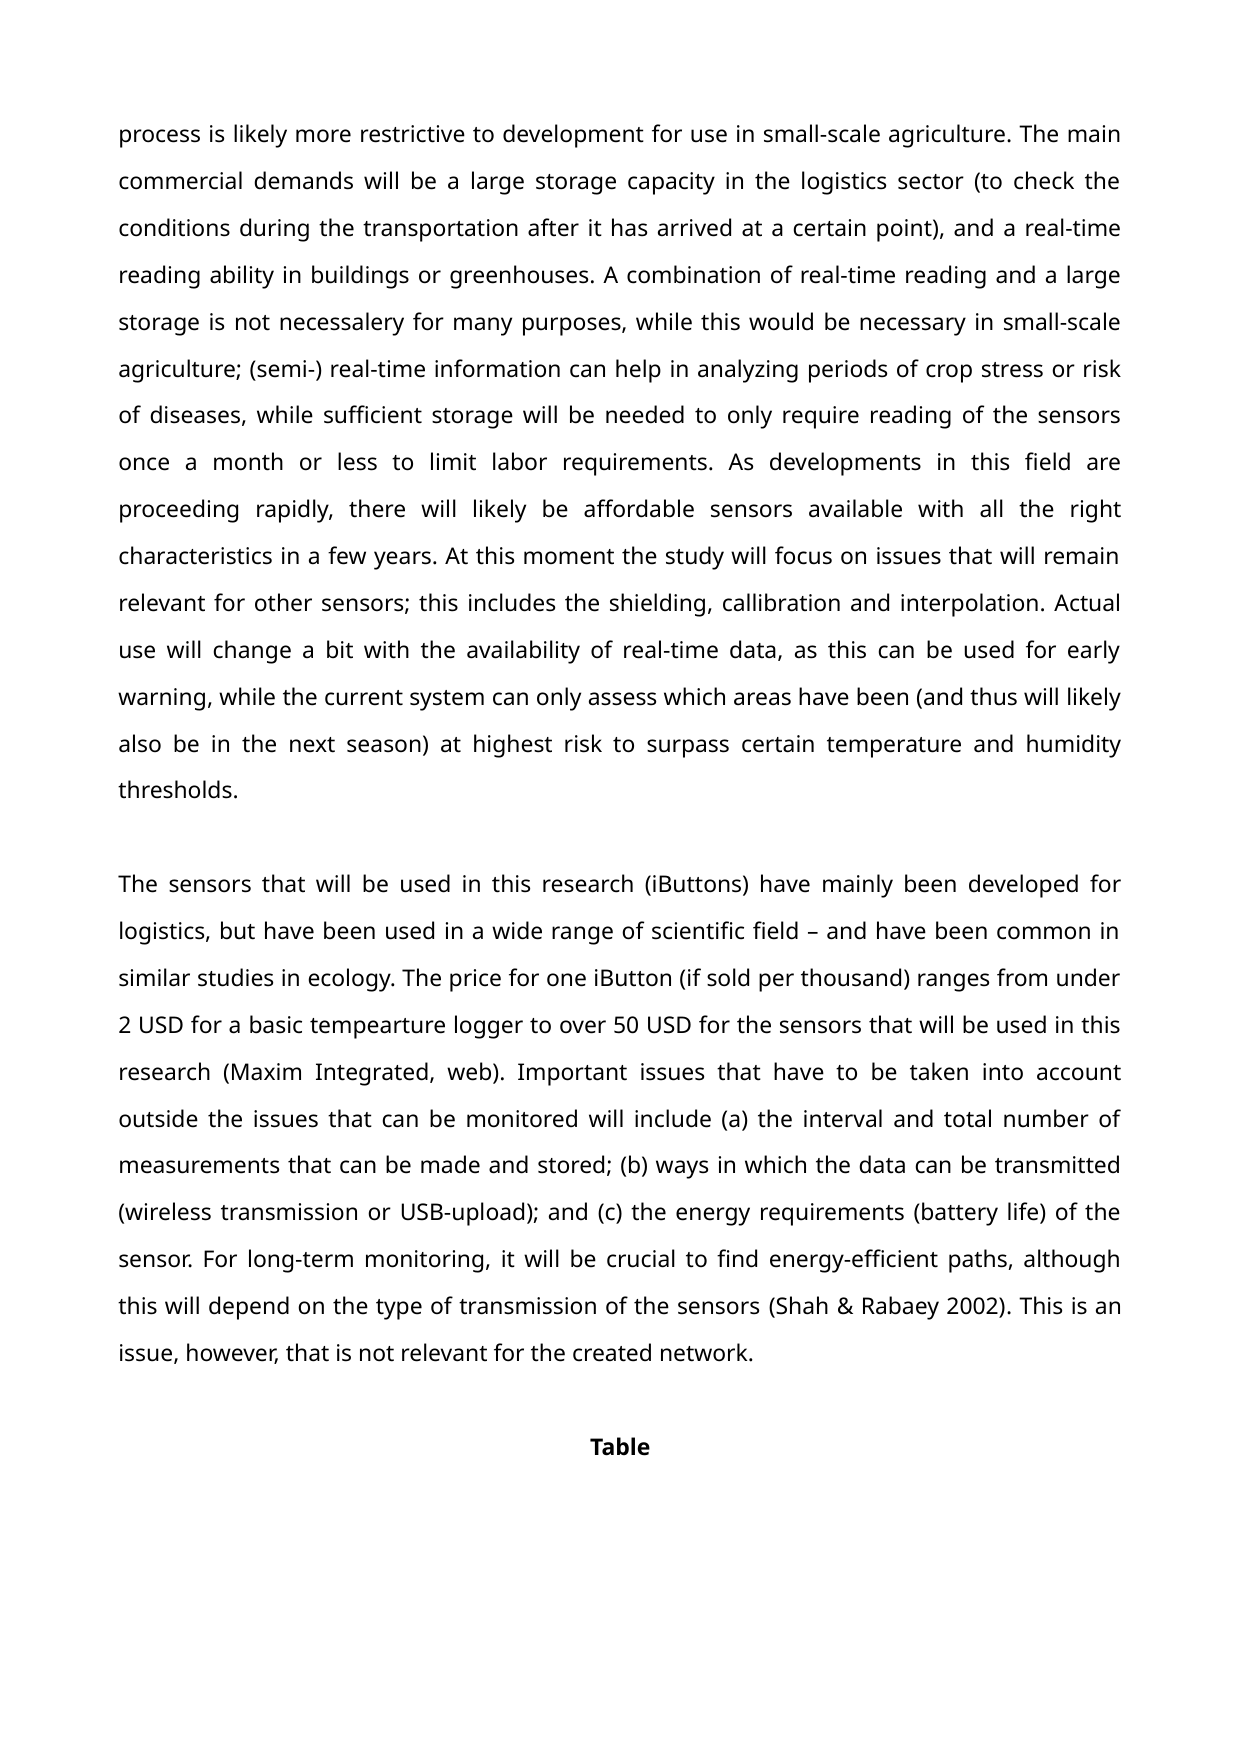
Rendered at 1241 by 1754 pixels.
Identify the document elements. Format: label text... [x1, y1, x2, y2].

text The sensors that will be used in this research (iButtons) have mainly been developed for logistics, but have been used in a wide range of scientific field – and have been common in similar studies in ecology. The price for one iButton (if sold per thousand) ranges from under 2 USD for a basic tempearture logger to over 50 USD for the sensors that will be used in this research (Maxim Integrated, web). Important issues that have to be taken into account outside the issues that can be monitored will include (a) the interval and total number of measurements that can be made and stored; (b) ways in which the data can be transmitted (wireless transmission or USB-upload); and (c) the energy requirements (battery life) of the sensor. For long-term monitoring, it will be crucial to find energy-efficient paths, although this will depend on the type of transmission of the sensors (Shah & Rabaey 2002)⁠. This is an issue, however, that is not relevant for the created network. [118, 868, 1122, 1368]
text Table [118, 1431, 1122, 1462]
text process is likely more restrictive to development for use in small-scale agriculture. The main commercial demands will be a large storage capacity in the logistics sector (to check the conditions during the transportation after it has arrived at a certain point), and a real-time reading ability in buildings or greenhouses. A combination of real-time reading and a large storage is not necessalery for many purposes, while this would be necessary in small-scale agriculture; (semi-) real-time information can help in analyzing periods of crop stress or risk of diseases, while sufficient storage will be needed to only require reading of the sensors once a month or less to limit labor requirements. As developments in this field are proceeding rapidly, there will likely be affordable sensors available with all the right characteristics in a few years. At this moment the study will focus on issues that will remain relevant for other sensors; this includes the shielding, callibration and interpolation. Actual use will change a bit with the availability of real-time data, as this can be used for early warning, while the current system can only assess which areas have been (and thus will likely also be in the next season) at highest risk to surpass certain temperature and humidity thresholds. [118, 118, 1122, 806]
